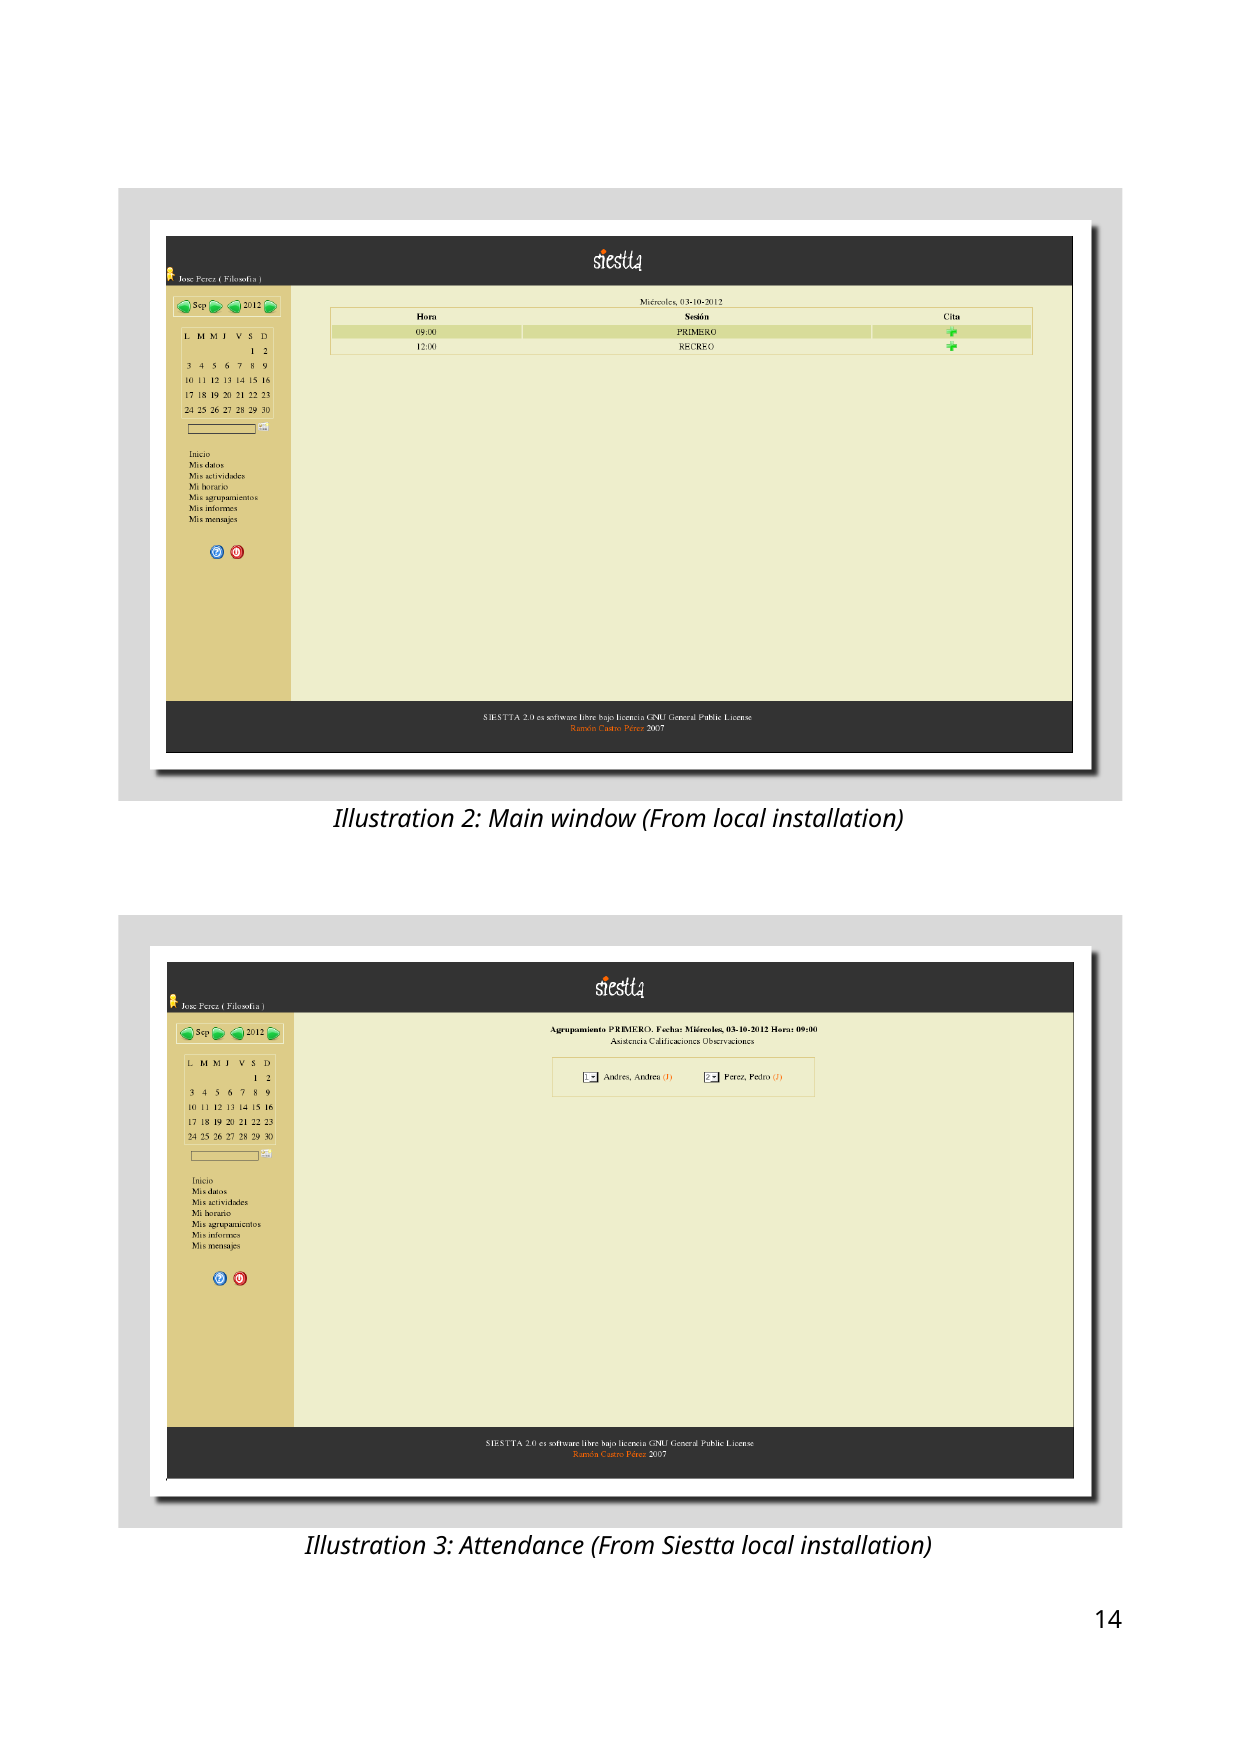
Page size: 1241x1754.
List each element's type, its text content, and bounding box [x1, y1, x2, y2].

picture [118, 915, 1123, 1528]
text Illustration 2: Main window (From local installation) [118, 801, 1122, 834]
text Illustration 3: Attendance (From Siestta local installation) [118, 1528, 1122, 1562]
picture [118, 188, 1123, 801]
